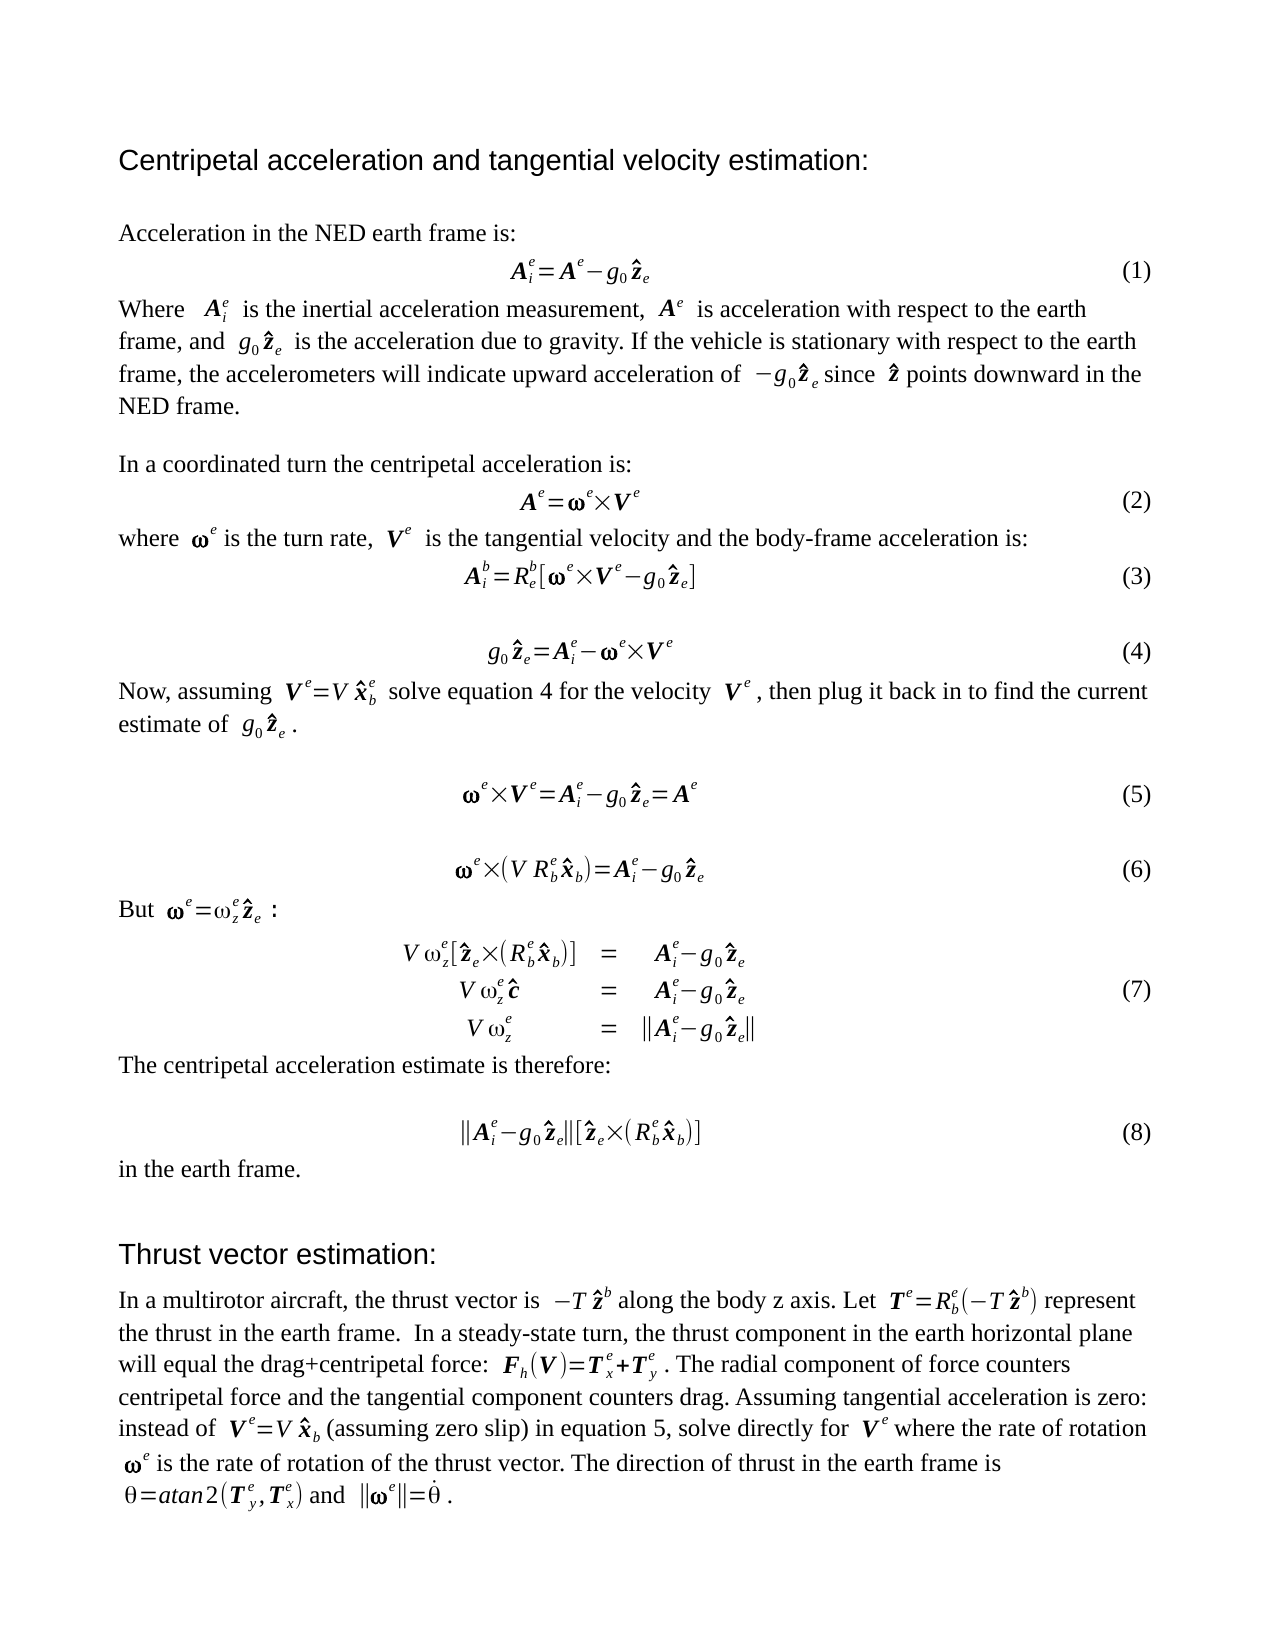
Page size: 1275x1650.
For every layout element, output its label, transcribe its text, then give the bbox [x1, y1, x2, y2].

table_header (8) [1041, 1108, 1157, 1154]
table_header [118, 552, 1041, 598]
table_header (2) [1041, 478, 1157, 521]
text The centripetal acceleration estimate is therefore: [118, 1050, 1157, 1079]
table_header (3) [1041, 552, 1157, 598]
text Where is the inertial acceleration measurement, is acceleration with respect to the earth frame, and is the acceleration due to gravity. If the vehicle is stationary with respect to the earth frame, the accelerometers will indicate upward acceleration of since points downward in the NED frame. [118, 293, 1157, 420]
table_header [118, 845, 1041, 892]
table_header (5) [1041, 770, 1157, 817]
text Now, assuming solve equation 4 for the velocity , then plug it back in to find the current estimate of . [118, 674, 1157, 741]
table_header (1) [1041, 247, 1157, 293]
subtitle Centripetal acceleration and tangential velocity estimation: [118, 143, 1157, 177]
text in the earth frame. [118, 1154, 1157, 1183]
text Acceleration in the NED earth frame is: [118, 218, 1157, 247]
text But : [118, 892, 1157, 927]
table_header [118, 247, 1041, 293]
text where is the turn rate, is the tangential velocity and the body-frame acceleration is: [118, 521, 1157, 552]
text In a multirotor aircraft, the thrust vector is along the body z axis. Let represent the thrust in the earth frame. In a steady-state turn, the thrust component in the earth horizontal plane will equal the drag+centripetal force: . The radial component of force counters centripetal force and the tangential component counters drag. Assuming tangential acceleration is zero: instead of (assuming zero slip) in equation 5, solve directly for where the rate of rotation is the rate of rotation of the thrust vector. The direction of thrust in the earth frame is and . [118, 1283, 1157, 1512]
subtitle Thrust vector estimation: [118, 1237, 1157, 1271]
table_header [118, 770, 1041, 817]
text In a coordinated turn the centripetal acceleration is: [118, 449, 1157, 478]
table_header [118, 927, 1041, 1050]
table_header [118, 478, 1041, 521]
table_header (6) [1041, 845, 1157, 892]
table_header (7) [1041, 927, 1157, 1050]
table_header (4) [1041, 627, 1157, 674]
table_header [118, 627, 1041, 674]
table_header [118, 1108, 1041, 1154]
